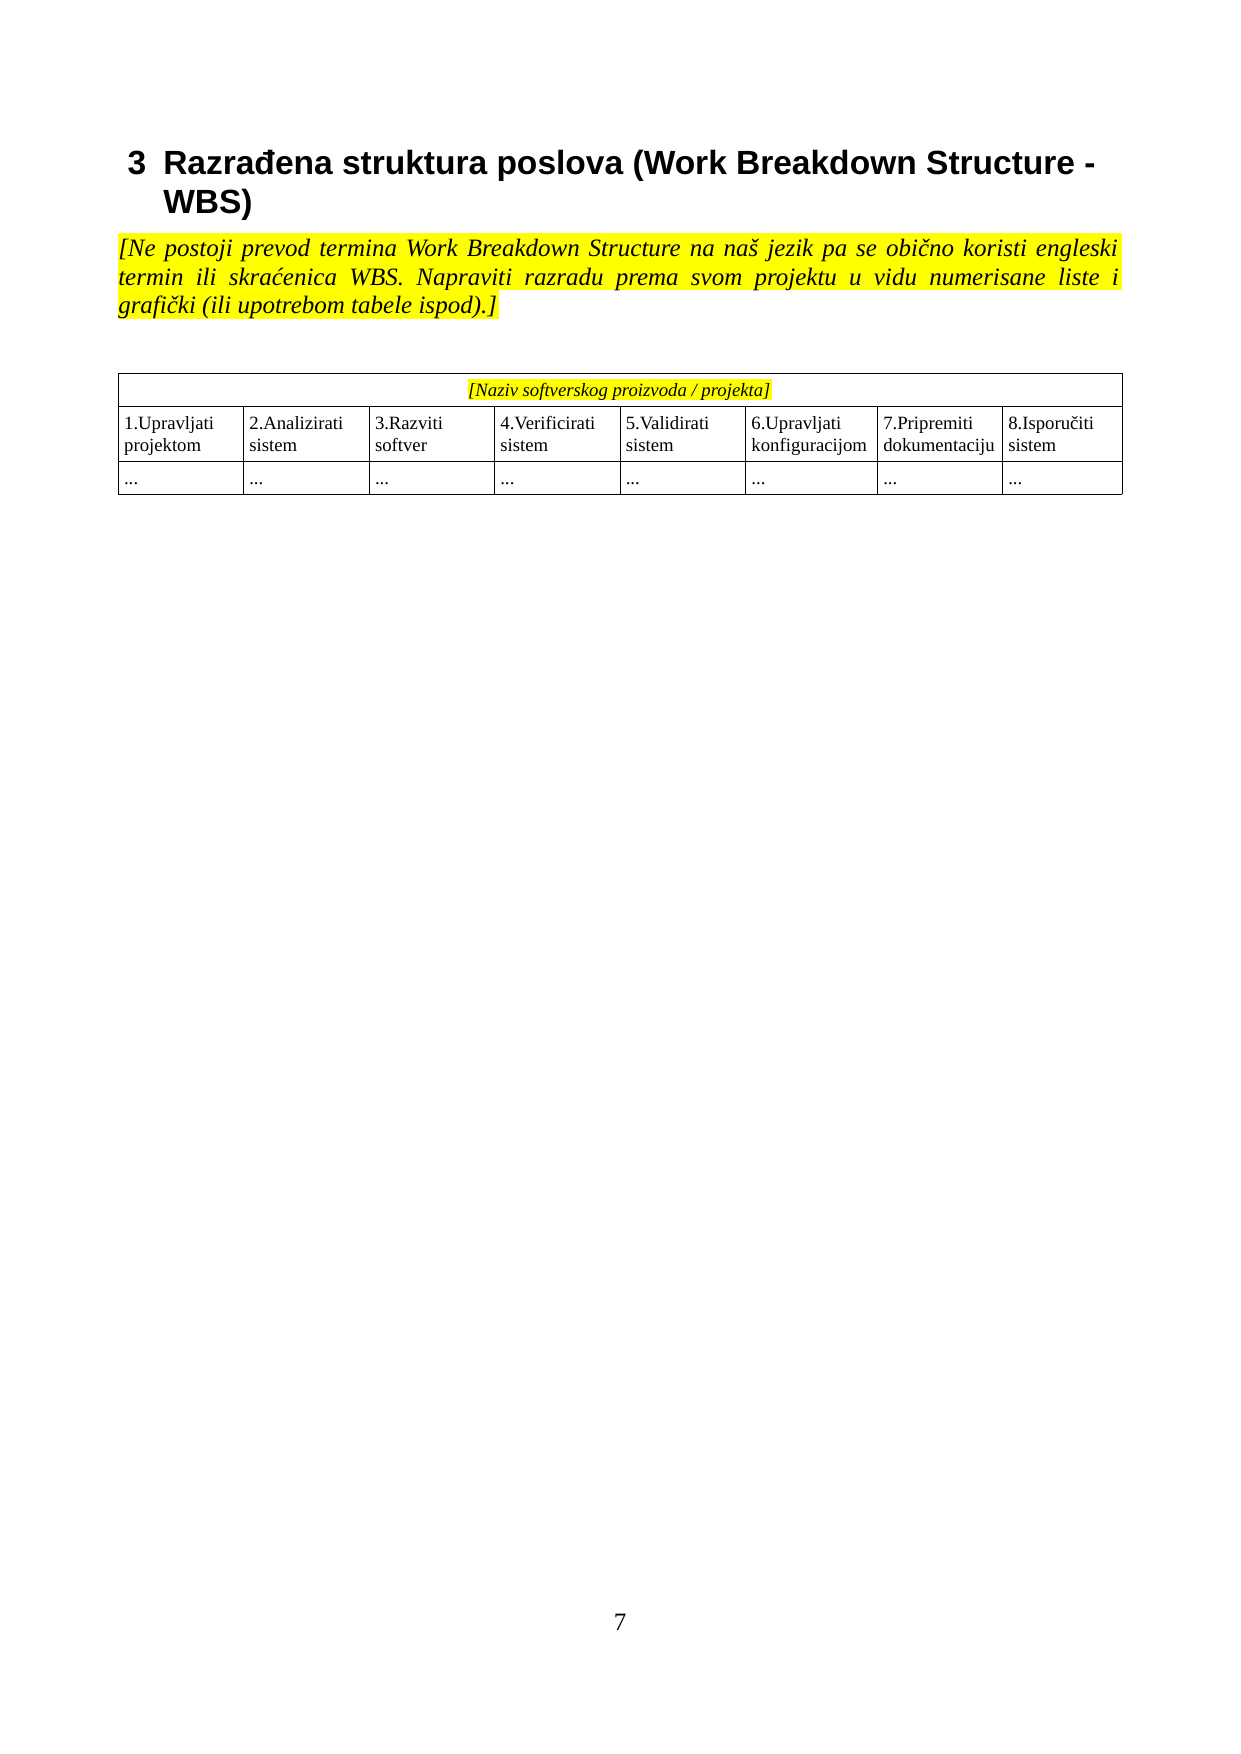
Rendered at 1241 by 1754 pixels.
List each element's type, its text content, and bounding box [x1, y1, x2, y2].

table_cell 4.Verificirati sistem [495, 407, 620, 461]
table_cell 8.Isporučiti sistem [1003, 407, 1122, 461]
table_cell 6.Upravljati konfiguracijom [746, 407, 877, 461]
table_cell 2.Analizirati sistem [244, 407, 369, 461]
subtitle Razrađena struktura poslova (Work Breakdown Structure - WBS) [118, 143, 1122, 220]
table_cell ... [119, 462, 243, 494]
table_cell ... [878, 462, 1002, 494]
table_cell 7.Pripremiti dokumentaciju [878, 407, 1002, 461]
table_cell ... [621, 462, 745, 494]
table_cell 3.Razviti softver [370, 407, 494, 461]
text [Ne postoji prevod termina Work Breakdown Structure na naš jezik pa se obično koristi engleski termin ili skraćenica WBS. Napraviti razradu prema svom projektu u vidu numerisane liste i grafički (ili upotrebom tabele ispod).] [118, 233, 1122, 319]
table_cell ... [1003, 462, 1122, 494]
table_cell 5.Validirati sistem [621, 407, 745, 461]
table_cell ... [370, 462, 494, 494]
table_cell ... [495, 462, 620, 494]
table_cell ... [244, 462, 369, 494]
table_cell 1.Upravljati projektom [119, 407, 243, 461]
table_cell ... [746, 462, 877, 494]
table_header [Naziv softverskog proizvoda / projekta] [119, 374, 1122, 406]
